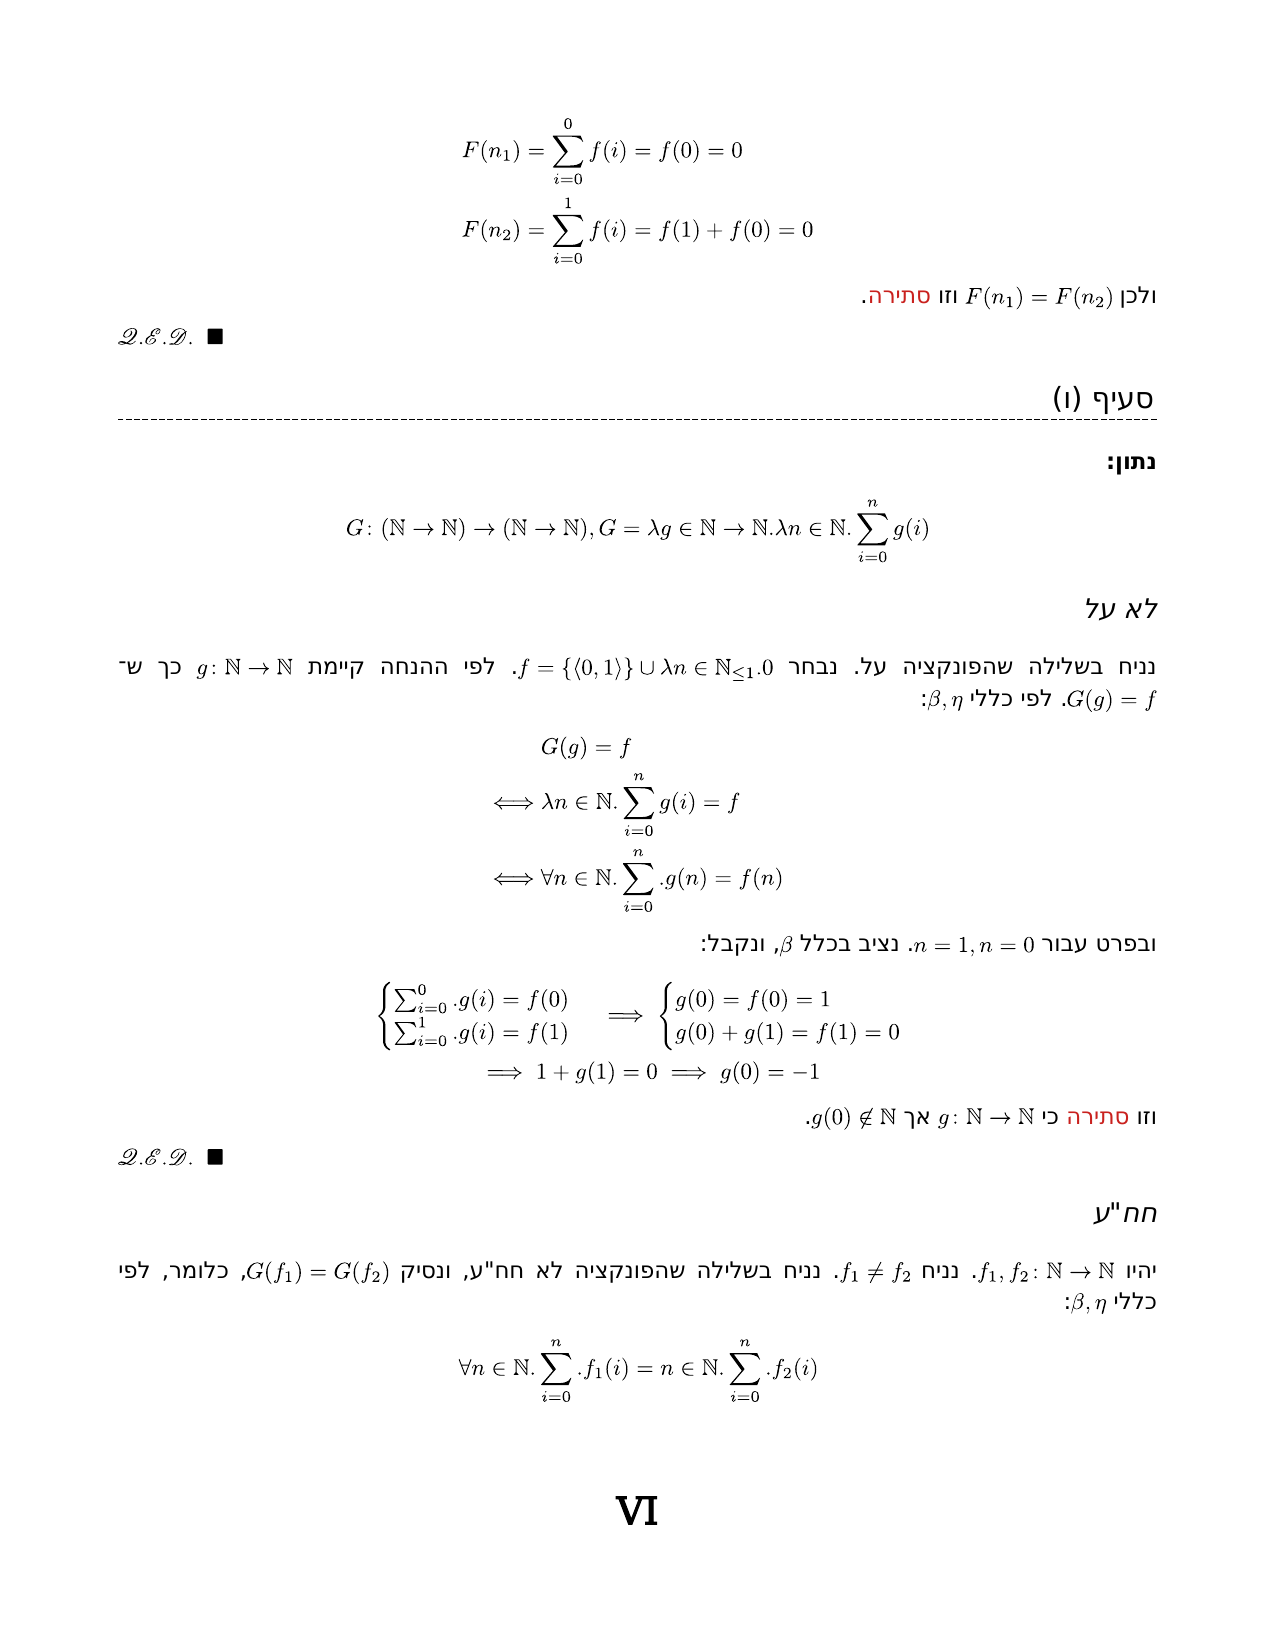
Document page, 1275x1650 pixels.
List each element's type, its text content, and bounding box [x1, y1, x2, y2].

text ולכן וזו סתירה. [118, 282, 1157, 309]
subtitle לא על [118, 593, 1157, 625]
text ובפרט עבור . נציב בכלל , ונקבל: [118, 931, 1157, 957]
subtitle סעיף (ו) [118, 379, 1157, 419]
text נניח בשלילה שהפונקציה על. נבחר . לפי ההנחה קיימת כך ש־. לפי כללי : [118, 653, 1157, 712]
text וזו סתירה כי אך . [118, 1103, 1157, 1130]
text נתון: [118, 448, 1157, 475]
text יהיו . נניח . נניח בשלילה שהפונקציה לא חח"ע, ונסיק , כלומר, לפי כללי : [118, 1257, 1157, 1315]
subtitle חח"ע [118, 1197, 1157, 1229]
